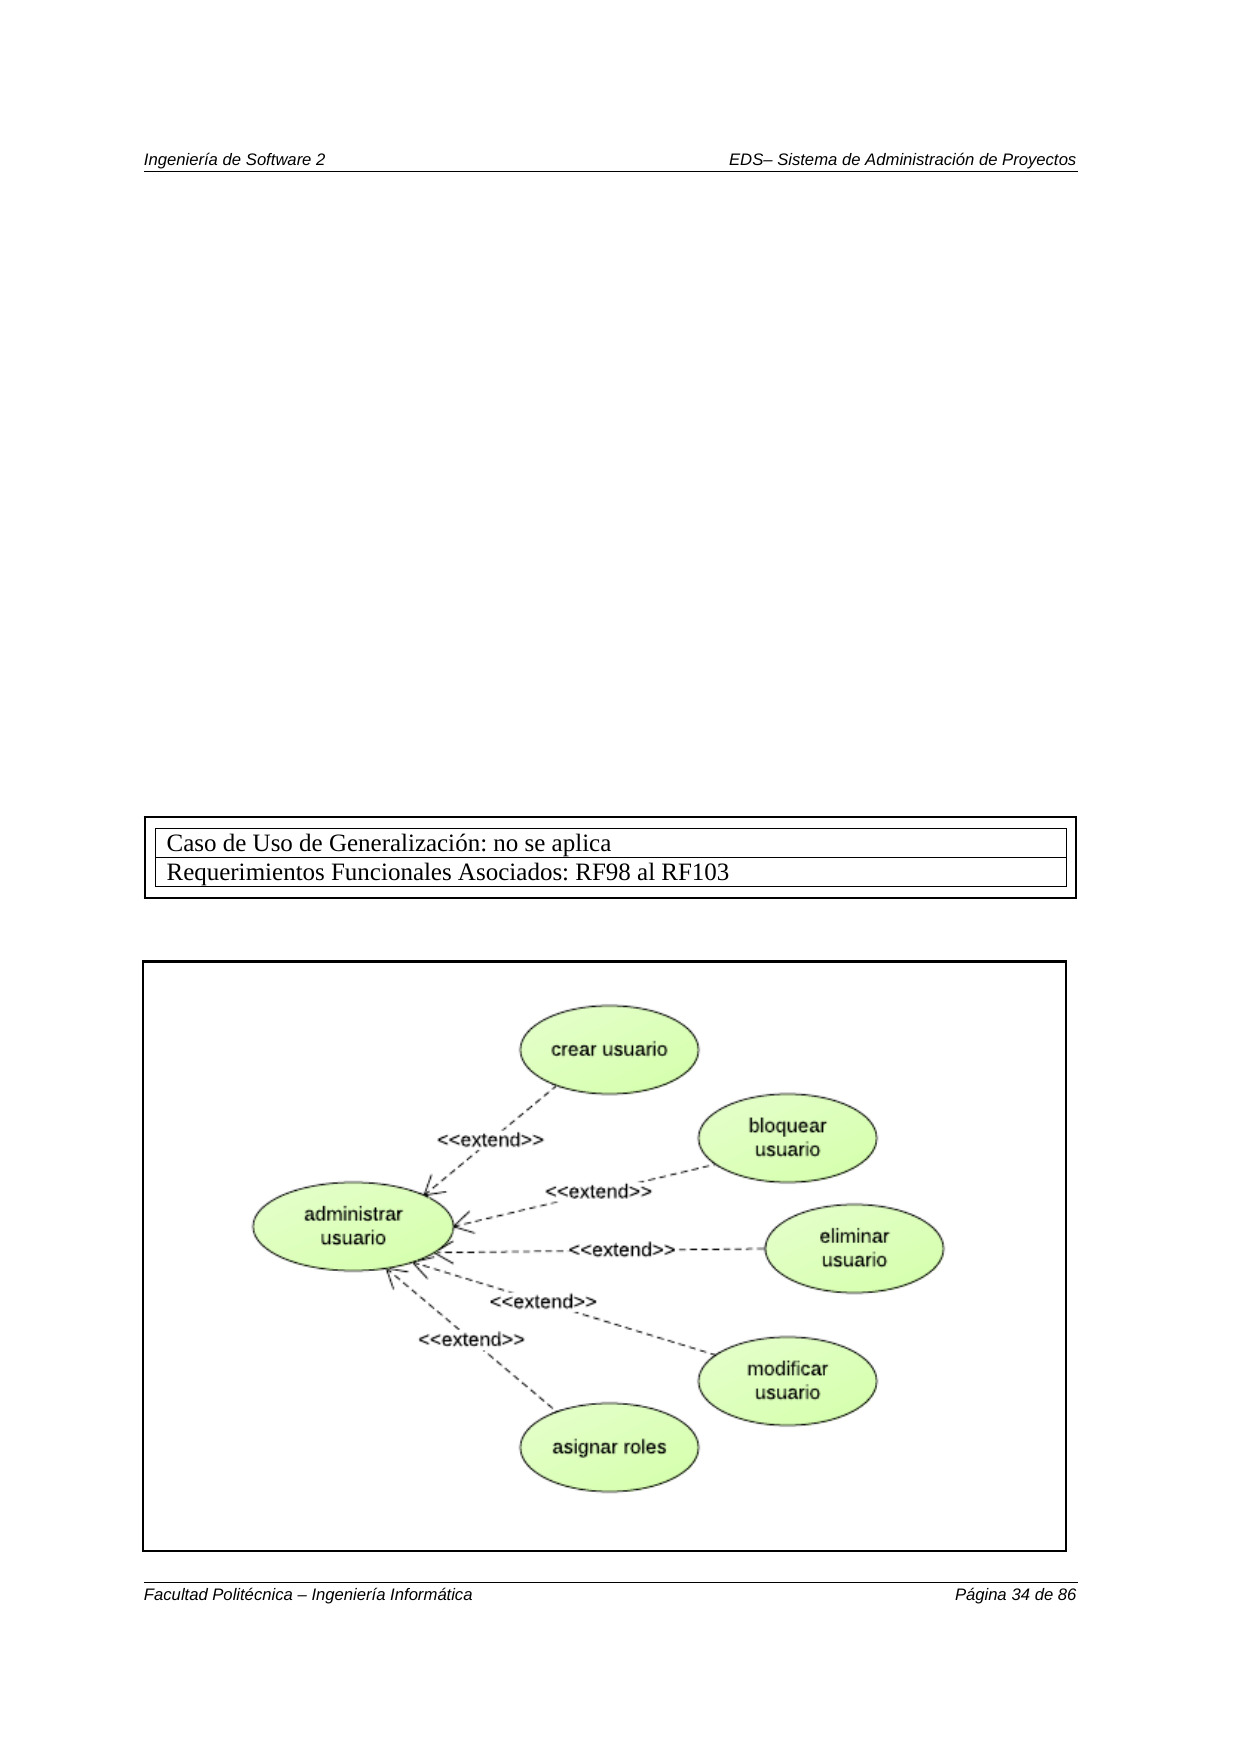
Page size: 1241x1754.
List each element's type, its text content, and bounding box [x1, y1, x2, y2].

table_header [144, 963, 1065, 1550]
table_header [146, 818, 1075, 897]
table_cell Requerimientos Funcionales Asociados: RF98 al RF103 [156, 858, 1066, 886]
table_cell Caso de Uso de Generalización: no se aplica [156, 829, 1066, 857]
picture [234, 972, 975, 1514]
